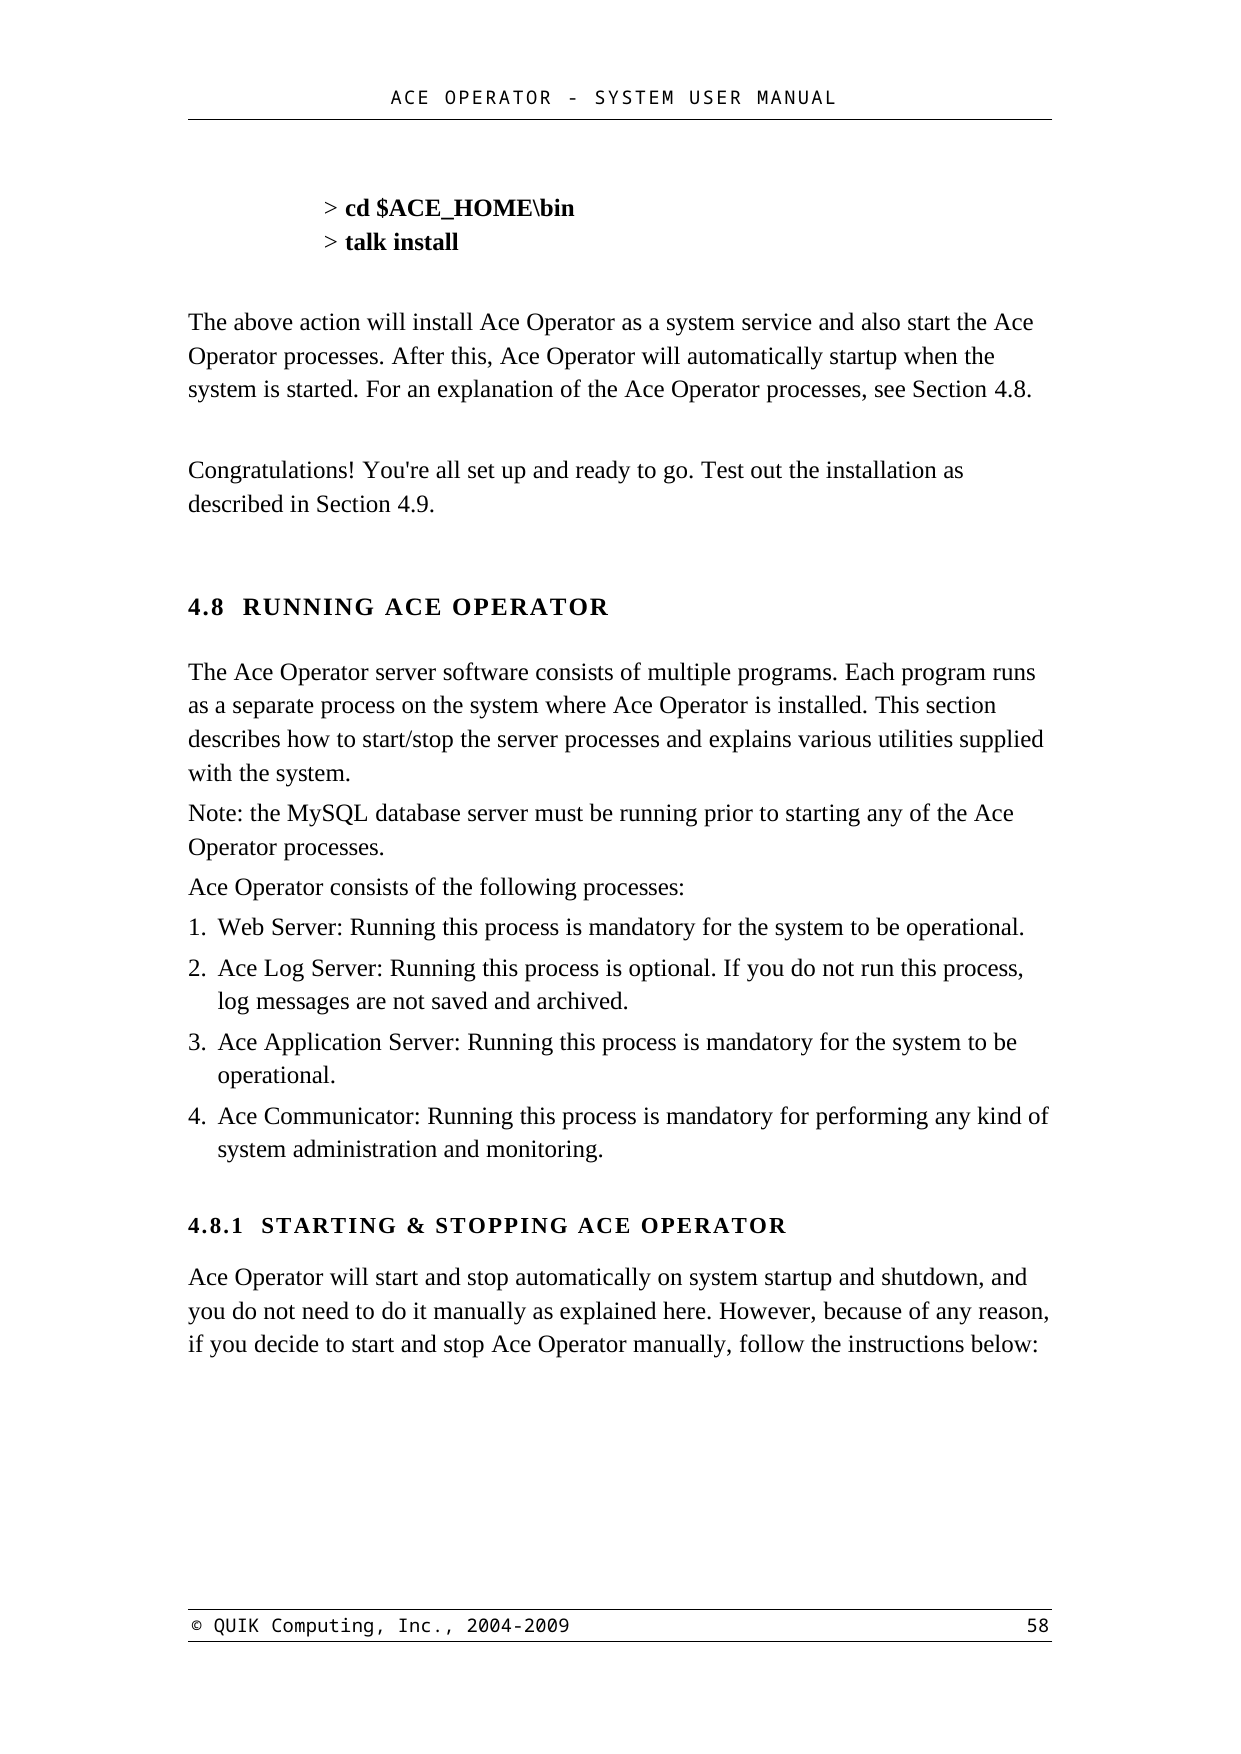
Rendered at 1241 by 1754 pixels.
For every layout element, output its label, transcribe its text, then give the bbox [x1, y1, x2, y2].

list Ace Log Server: Running this process is optional. If you do not run this process, log messages are not saved and archived. [188, 954, 1052, 1015]
text The Ace Operator server software consists of multiple programs. Each program runs as a separate process on the system where Ace Operator is installed. This section describes how to start/stop the server processes and explains various utilities supplied with the system. [188, 658, 1052, 787]
list Ace Communicator: Running this process is mandatory for performing any kind of system administration and monitoring. [188, 1102, 1052, 1163]
text > cd $ACE_HOME\bin > talk install [188, 194, 1052, 255]
text Ace Operator consists of the following processes: [188, 873, 1052, 901]
list Web Server: Running this process is mandatory for the system to be operational. [188, 913, 1052, 941]
text The above action will install Ace Operator as a system service and also start the Ace Operator processes. After this, Ace Operator will automatically startup when the system is started. For an explanation of the Ace Operator processes, see Section 4.8. [188, 308, 1052, 403]
subtitle Starting & Stopping Ace Operator [188, 1213, 1052, 1238]
text Ace Operator will start and stop automatically on system startup and shutdown, and you do not need to do it manually as explained here. However, because of any reason, if you decide to start and stop Ace Operator manually, follow the instructions below: [188, 1263, 1052, 1358]
subtitle Running Ace Operator [188, 593, 1052, 621]
list Ace Application Server: Running this process is mandatory for the system to be operational. [188, 1028, 1052, 1089]
text Note: the MySQL database server must be running prior to starting any of the Ace Operator processes. [188, 799, 1052, 861]
text Congratulations! You're all set up and ready to go. Test out the installation as described in Section 4.9. [188, 456, 1052, 518]
